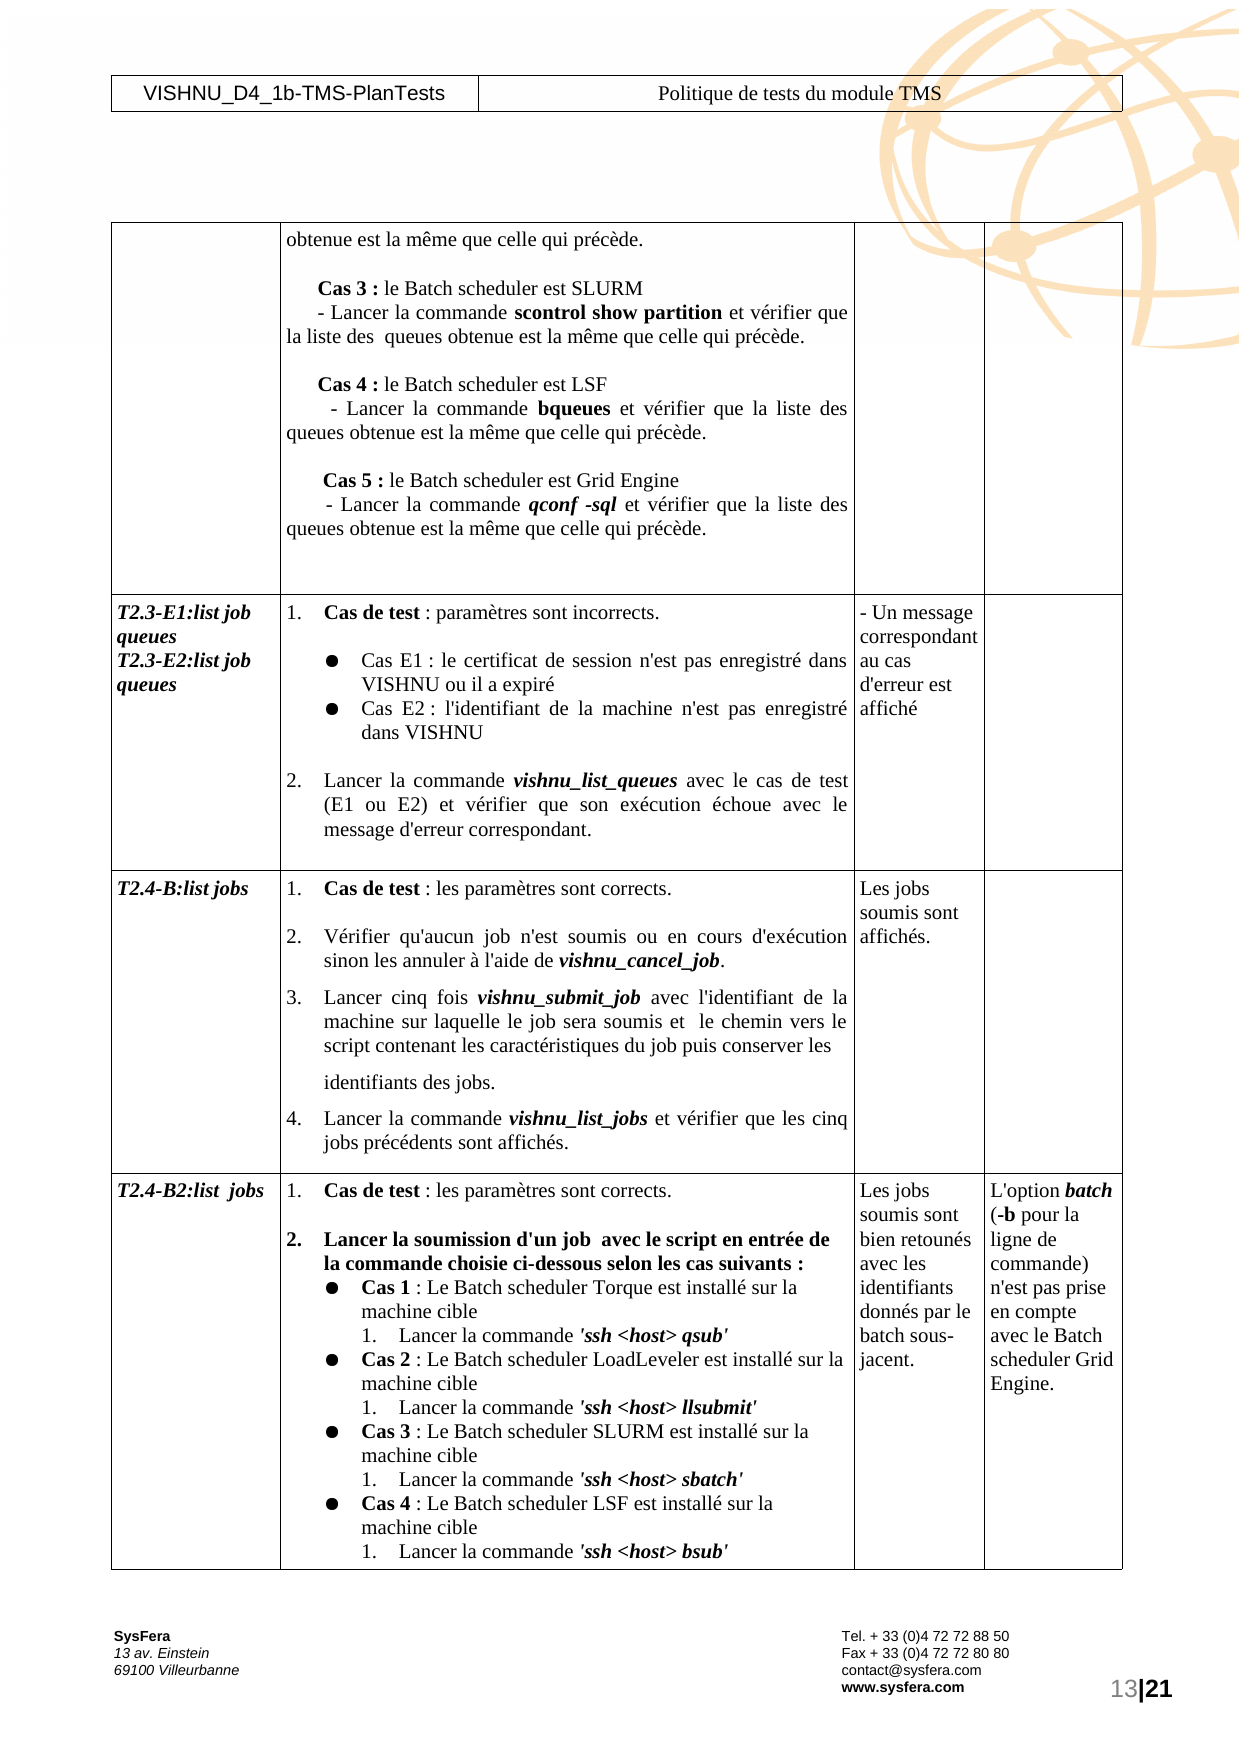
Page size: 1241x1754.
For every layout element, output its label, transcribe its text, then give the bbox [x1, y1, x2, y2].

table_cell - Un message correspondant au cas d'erreur est affiché [855, 595, 984, 870]
table_cell [985, 595, 1122, 870]
picture [112, 223, 280, 349]
table_cell L'option batch (-b pour la ligne de commande) n'est pas prise en compte avec le Batch scheduler Grid Engine. [985, 1174, 1122, 1569]
table_cell T2.4-B:list jobs [112, 871, 280, 1172]
picture [855, 223, 984, 349]
table_cell [855, 351, 984, 594]
picture [281, 223, 854, 349]
table_cell Les jobs soumis sont affichés. [855, 871, 984, 1172]
table_cell Cas de test : les paramètres sont corrects. Lancer la commande vishnu_list_queues avec l'identifiant de la machine rattachée au Batch scheduler dont les queues seront listées et conserver la liste des queues. Se connecter au Batch scheduler associé à la machine précédente. Cas 1 : le Batch scheduler est Torque - Lancer la commande qstat -Q et vérifier que la liste des queues obtenue est la même que celle qui précède. Cas 2 : le Batch scheduler est LoadLeveler - Lancer la commande llclass et vérifier que la liste des queues obtenue est la même que celle qui précède. Cas 3 : le Batch scheduler est SLURM - Lancer la commande scontrol show partition et vérifier que la liste des queues obtenue est la même que celle qui précède. Cas 4 : le Batch scheduler est LSF - Lancer la commande bqueues et vérifier que la liste des queues obtenue est la même que celle qui précède. Cas 5 : le Batch scheduler est Grid Engine - Lancer la commande qconf -sql et vérifier que la liste des queues obtenue est la même que celle qui précède. [281, 351, 854, 594]
table_cell T2.3-E1:list job queues T2.3-E2:list job queues [112, 595, 280, 870]
table_cell [112, 351, 280, 594]
table_cell [985, 351, 1122, 594]
picture [985, 223, 1122, 349]
table_cell Cas de test : les paramètres sont corrects. Lancer la soumission d'un job avec le script en entrée de la commande choisie ci-dessous selon les cas suivants : Cas 1 : Le Batch scheduler Torque est installé sur la machine cible Lancer la commande 'ssh <host> qsub' Cas 2 : Le Batch scheduler LoadLeveler est installé sur la machine cible Lancer la commande 'ssh <host> llsubmit' Cas 3 : Le Batch scheduler SLURM est installé sur la machine cible Lancer la commande 'ssh <host> sbatch' Cas 4 : Le Batch scheduler LSF est installé sur la machine cible Lancer la commande 'ssh <host> bsub' Lancer la commande vishnu_list_jobs avec l'identifiant de la machine sur laquelle le job a été soumis et avec l'option batch (-b pour la ligne de commande). Vérifier à l'aide de la commande (qstat pour TORQUE, squeue pour SLURM, llq pour LoadLeveler et bjobs pour LSF) du batch sous-jacent sur la machine que les jobs soumis précédemment sont bien affichés. [281, 1174, 854, 1569]
table_cell [985, 871, 1122, 1172]
table_cell T2.4-B2:list jobs [112, 1174, 280, 1569]
table_cell Cas de test : paramètres sont incorrects. Cas E1 : le certificat de session n'est pas enregistré dans VISHNU ou il a expiré Cas E2 : l'identifiant de la machine n'est pas enregistré dans VISHNU Lancer la commande vishnu_list_queues avec le cas de test (E1 ou E2) et vérifier que son exécution échoue avec le message d'erreur correspondant. [281, 595, 854, 870]
picture [1, 9, 1239, 349]
table_cell Les jobs soumis sont bien retounés avec les identifiants donnés par le batch sous-jacent. [855, 1174, 984, 1569]
table_cell Cas de test : les paramètres sont corrects. Vérifier qu'aucun job n'est soumis ou en cours d'exécution sinon les annuler à l'aide de vishnu_cancel_job. Lancer cinq fois vishnu_submit_job avec l'identifiant de la machine sur laquelle le job sera soumis et le chemin vers le script contenant les caractéristiques du job puis conserver les identifiants des jobs. Lancer la commande vishnu_list_jobs et vérifier que les cinq jobs précédents sont affichés. [281, 871, 854, 1172]
